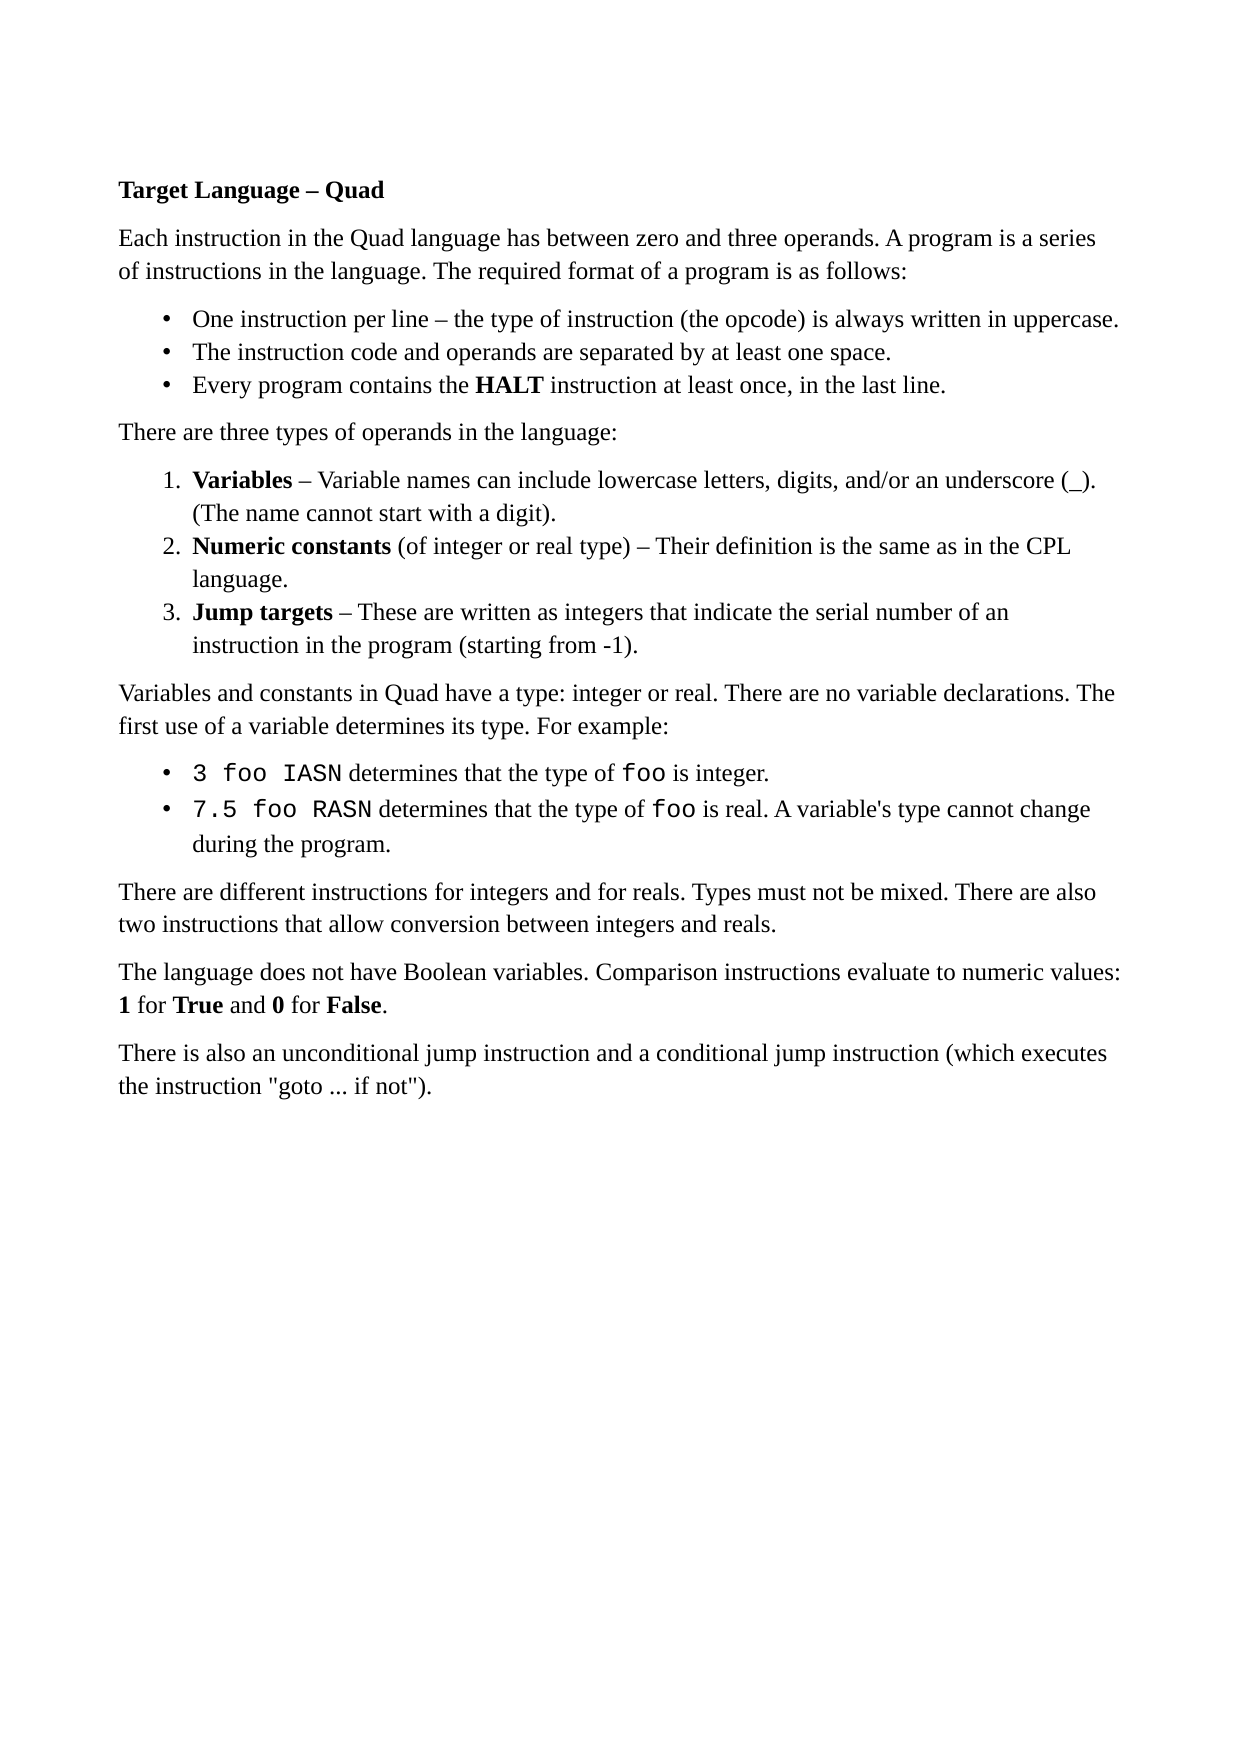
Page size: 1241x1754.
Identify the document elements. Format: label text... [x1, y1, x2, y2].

text Each instruction in the Quad language has between zero and three operands. A program is a series of instructions in the language. The required format of a program is as follows: [118, 223, 1122, 285]
text Variables and constants in Quad have a type: integer or real. There are no variable declarations. The first use of a variable determines its type. For example: [118, 678, 1122, 739]
list 3 foo IASN determines that the type of foo is integer. [162, 758, 1122, 789]
text There are three types of operands in the language: [118, 417, 1122, 446]
list 7.5 foo RASN determines that the type of foo is real. A variable's type cannot change during the program. [162, 794, 1122, 858]
text There is also an unconditional jump instruction and a conditional jump instruction (which executes the instruction "goto ... if not"). [118, 1038, 1122, 1099]
text There are different instructions for integers and for reals. Types must not be mixed. There are also two instructions that allow conversion between integers and reals. [118, 877, 1122, 938]
list One instruction per line – the type of instruction (the opcode) is always written in uppercase. [162, 304, 1122, 333]
list Every program contains the HALT instruction at least once, in the last line. [162, 370, 1122, 399]
list The instruction code and operands are separated by at least one space. [162, 337, 1122, 366]
text Target Language – Quad [118, 176, 1122, 204]
list Jump targets – These are written as integers that indicate the serial number of an instruction in the program (starting from -1). [162, 597, 1122, 659]
list Variables – Variable names can include lowercase letters, digits, and/or an underscore (_). (The name cannot start with a digit). [162, 465, 1122, 527]
list Numeric constants (of integer or real type) – Their definition is the same as in the CPL language. [162, 531, 1122, 593]
text The language does not have Boolean variables. Comparison instructions evaluate to numeric values: 1 for True and 0 for False. [118, 957, 1122, 1019]
